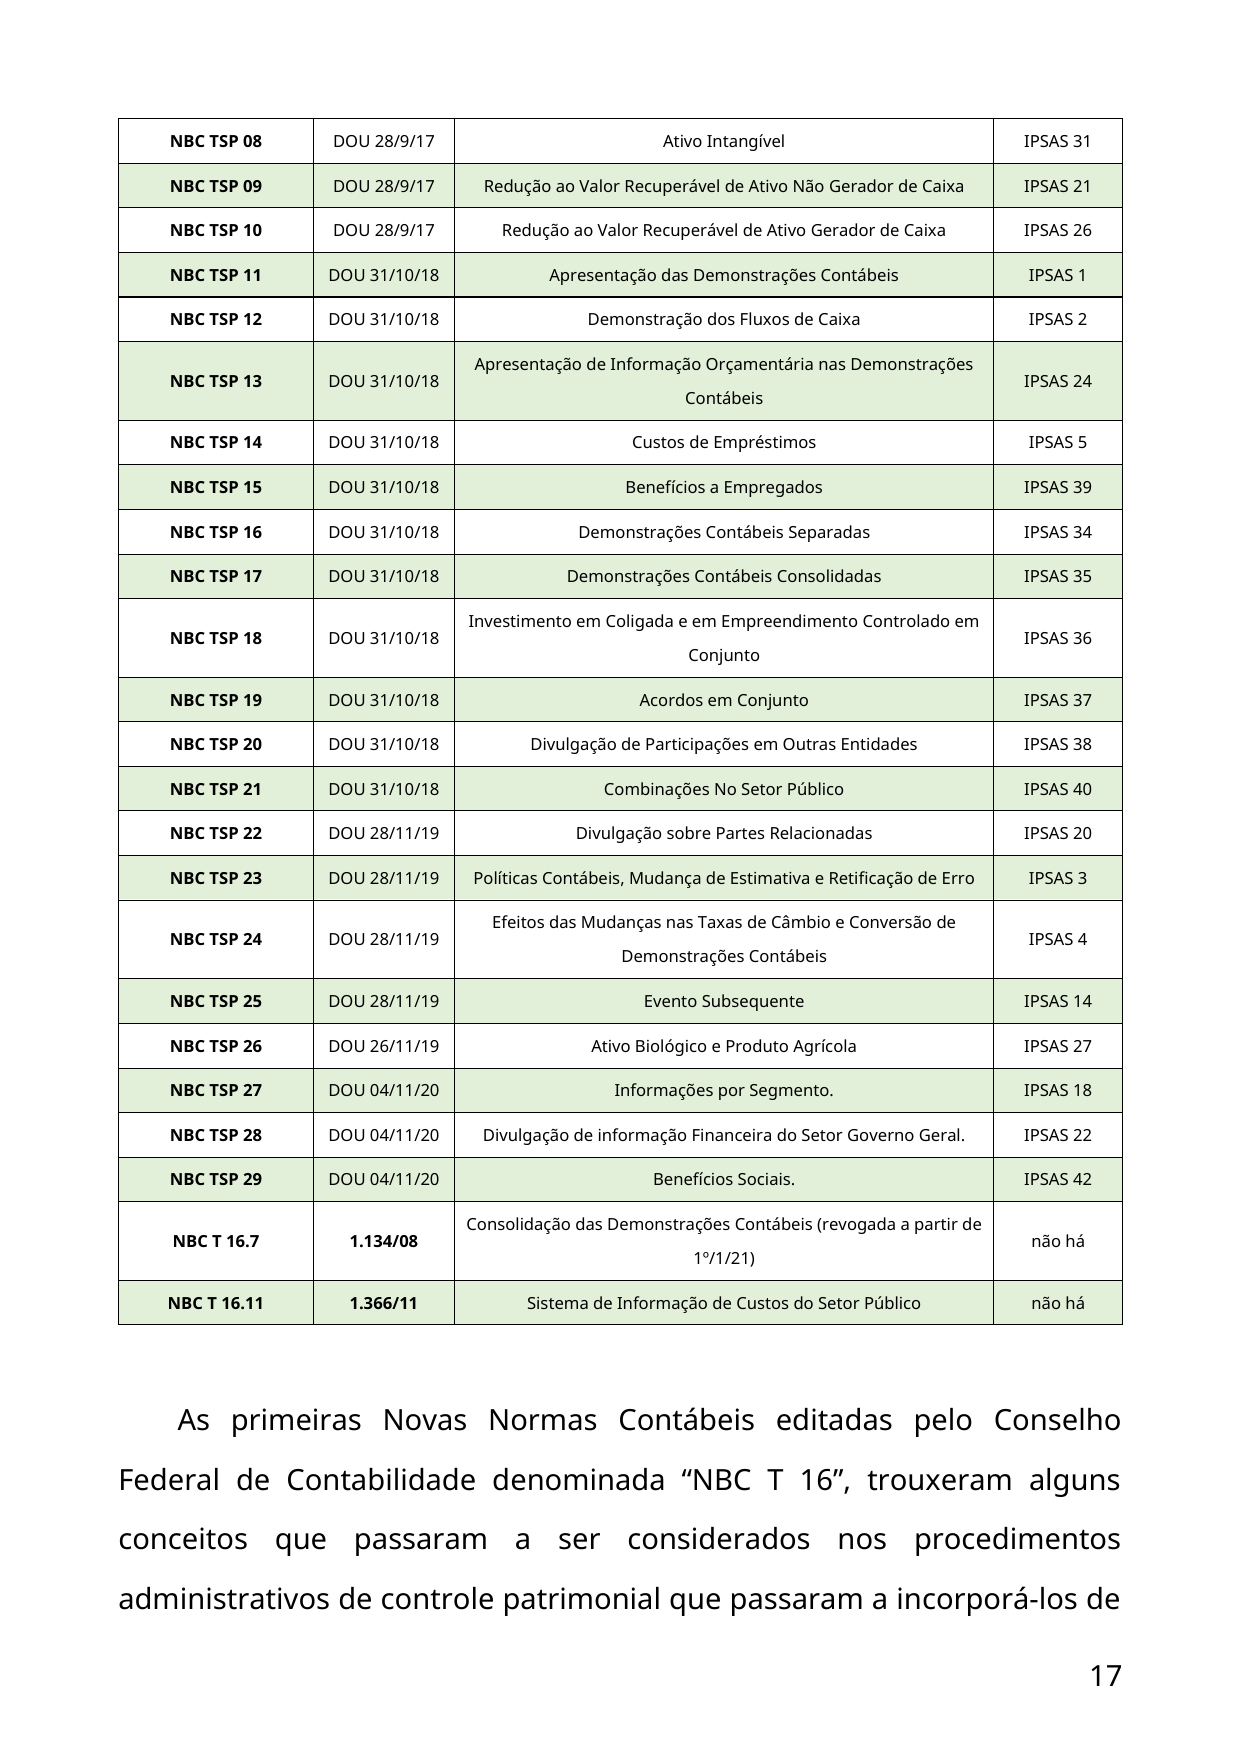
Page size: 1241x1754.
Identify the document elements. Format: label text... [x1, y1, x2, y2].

table_cell DOU 31/10/18 [314, 678, 454, 721]
table_cell Benefícios Sociais. [455, 1158, 993, 1201]
table_cell NBC TSP 20 [119, 722, 313, 766]
table_cell DOU 31/10/18 [314, 555, 454, 598]
table_cell DOU 26/11/19 [314, 1024, 454, 1067]
table_cell IPSAS 35 [994, 555, 1122, 598]
table_cell NBC TSP 29 [119, 1158, 313, 1201]
table_cell NBC TSP 10 [119, 208, 313, 252]
table_cell DOU 28/11/19 [314, 979, 454, 1023]
table_cell DOU 28/11/19 [314, 901, 454, 978]
table_cell IPSAS 42 [994, 1158, 1122, 1201]
table_cell Consolidação das Demonstrações Contábeis (revogada a partir de 1º/1/21) [455, 1202, 993, 1280]
table_cell NBC TSP 13 [119, 342, 313, 420]
table_cell NBC TSP 15 [119, 465, 313, 509]
table_cell NBC T 16.11 [119, 1281, 313, 1324]
table_cell Políticas Contábeis, Mudança de Estimativa e Retificação de Erro [455, 856, 993, 899]
table_cell IPSAS 27 [994, 1024, 1122, 1067]
table_cell NBC TSP 24 [119, 901, 313, 978]
table_cell DOU 31/10/18 [314, 253, 454, 296]
table_cell Apresentação das Demonstrações Contábeis [455, 253, 993, 296]
table_cell DOU 31/10/18 [314, 342, 454, 420]
table_cell IPSAS 20 [994, 811, 1122, 855]
table_cell IPSAS 2 [994, 298, 1122, 341]
table_cell Demonstração dos Fluxos de Caixa [455, 298, 993, 341]
table_cell IPSAS 38 [994, 722, 1122, 766]
table_cell IPSAS 36 [994, 599, 1122, 677]
table_cell NBC TSP 17 [119, 555, 313, 598]
table_cell Efeitos das Mudanças nas Taxas de Câmbio e Conversão de Demonstrações Contábeis [455, 901, 993, 978]
table_cell IPSAS 3 [994, 856, 1122, 899]
table_cell NBC TSP 22 [119, 811, 313, 855]
table_cell IPSAS 26 [994, 208, 1122, 252]
table_cell NBC T 16.7 [119, 1202, 313, 1280]
table_cell IPSAS 31 [994, 119, 1122, 163]
table_cell DOU 28/9/17 [314, 208, 454, 252]
table_cell IPSAS 1 [994, 253, 1122, 296]
table_cell 1.134/08 [314, 1202, 454, 1280]
table_cell Redução ao Valor Recuperável de Ativo Não Gerador de Caixa [455, 164, 993, 207]
table_cell DOU 28/9/17 [314, 164, 454, 207]
table_cell DOU 31/10/18 [314, 510, 454, 553]
table_cell DOU 31/10/18 [314, 298, 454, 341]
table_cell Demonstrações Contábeis Separadas [455, 510, 993, 553]
table_cell IPSAS 22 [994, 1113, 1122, 1157]
table_cell IPSAS 21 [994, 164, 1122, 207]
table_cell IPSAS 40 [994, 767, 1122, 810]
table_cell DOU 31/10/18 [314, 722, 454, 766]
table_cell Divulgação sobre Partes Relacionadas [455, 811, 993, 855]
table_cell NBC TSP 18 [119, 599, 313, 677]
text As primeiras Novas Normas Contábeis editadas pelo Conselho Federal de Contabilidade denominada “NBC T 16”, trouxeram alguns conceitos que passaram a ser considerados nos procedimentos administrativos de controle patrimonial que passaram a incorporá-los de [118, 1400, 1122, 1618]
table_cell Demonstrações Contábeis Consolidadas [455, 555, 993, 598]
table_cell não há [994, 1281, 1122, 1324]
table_cell IPSAS 39 [994, 465, 1122, 509]
table_cell Combinações No Setor Público [455, 767, 993, 810]
table_cell DOU 31/10/18 [314, 767, 454, 810]
table_cell Redução ao Valor Recuperável de Ativo Gerador de Caixa [455, 208, 993, 252]
table_cell Benefícios a Empregados [455, 465, 993, 509]
table_cell Divulgação de informação Financeira do Setor Governo Geral. [455, 1113, 993, 1157]
table_cell DOU 28/9/17 [314, 119, 454, 163]
table_cell NBC TSP 21 [119, 767, 313, 810]
table_cell DOU 31/10/18 [314, 421, 454, 464]
table_cell NBC TSP 27 [119, 1069, 313, 1112]
table_cell NBC TSP 16 [119, 510, 313, 553]
table_cell NBC TSP 23 [119, 856, 313, 899]
table_cell Sistema de Informação de Custos do Setor Público [455, 1281, 993, 1324]
table_cell Ativo Intangível [455, 119, 993, 163]
table_cell NBC TSP 28 [119, 1113, 313, 1157]
table_cell IPSAS 24 [994, 342, 1122, 420]
table_cell NBC TSP 25 [119, 979, 313, 1023]
table_cell Investimento em Coligada e em Empreendimento Controlado em Conjunto [455, 599, 993, 677]
table_cell não há [994, 1202, 1122, 1280]
table_cell IPSAS 5 [994, 421, 1122, 464]
table_cell Ativo Biológico e Produto Agrícola [455, 1024, 993, 1067]
table_cell IPSAS 14 [994, 979, 1122, 1023]
table_cell NBC TSP 08 [119, 119, 313, 163]
table_cell DOU 04/11/20 [314, 1113, 454, 1157]
table_cell DOU 28/11/19 [314, 811, 454, 855]
table_cell DOU 31/10/18 [314, 599, 454, 677]
table_cell DOU 28/11/19 [314, 856, 454, 899]
table_cell NBC TSP 26 [119, 1024, 313, 1067]
table_cell DOU 04/11/20 [314, 1158, 454, 1201]
table_cell 1.366/11 [314, 1281, 454, 1324]
table_cell DOU 31/10/18 [314, 465, 454, 509]
table_cell IPSAS 37 [994, 678, 1122, 721]
table_cell NBC TSP 09 [119, 164, 313, 207]
table_cell NBC TSP 19 [119, 678, 313, 721]
table_cell Divulgação de Participações em Outras Entidades [455, 722, 993, 766]
table_cell IPSAS 4 [994, 901, 1122, 978]
table_cell Apresentação de Informação Orçamentária nas Demonstrações Contábeis [455, 342, 993, 420]
table_cell DOU 04/11/20 [314, 1069, 454, 1112]
table_cell IPSAS 18 [994, 1069, 1122, 1112]
table_cell Evento Subsequente [455, 979, 993, 1023]
table_cell NBC TSP 11 [119, 253, 313, 296]
table_cell Acordos em Conjunto [455, 678, 993, 721]
table_cell Custos de Empréstimos [455, 421, 993, 464]
table_cell IPSAS 34 [994, 510, 1122, 553]
table_cell NBC TSP 14 [119, 421, 313, 464]
table_cell NBC TSP 12 [119, 298, 313, 341]
table_cell Informações por Segmento. [455, 1069, 993, 1112]
